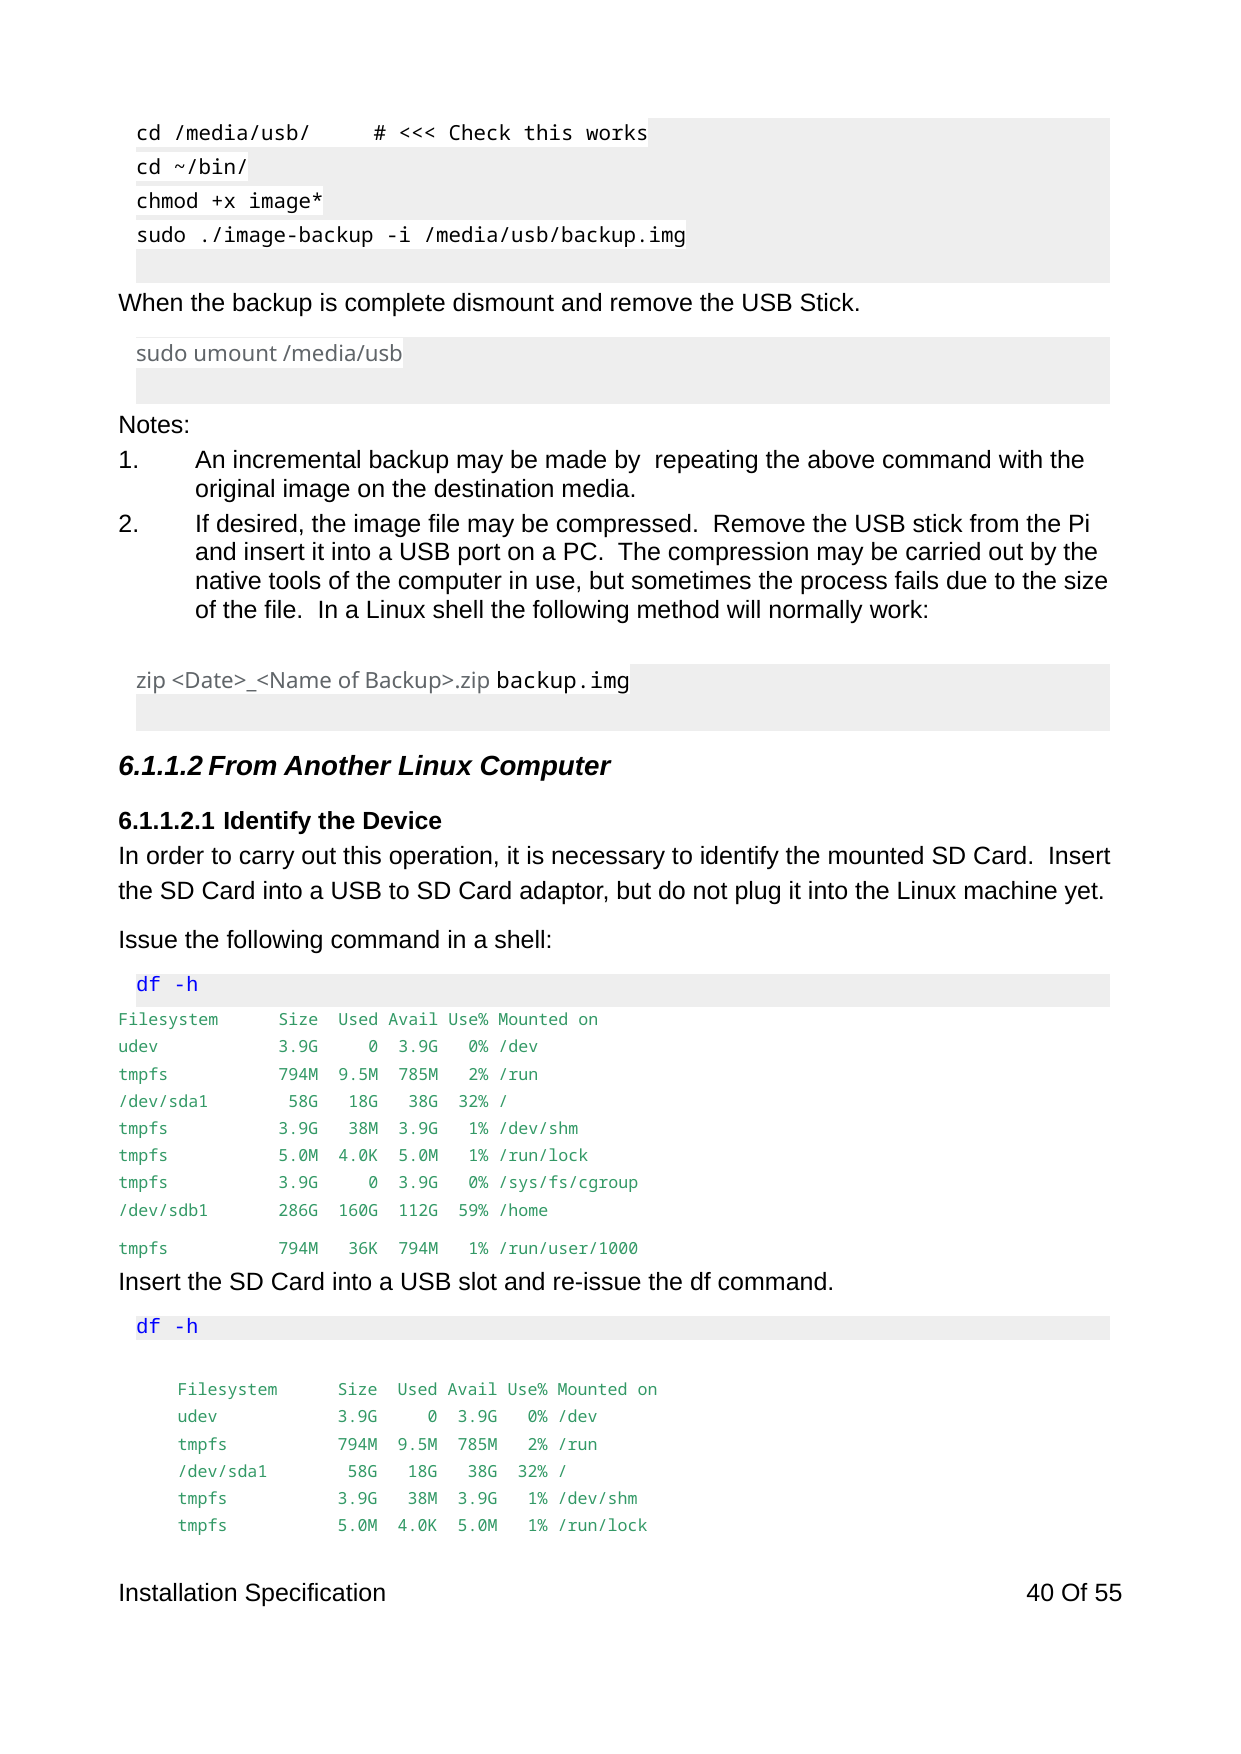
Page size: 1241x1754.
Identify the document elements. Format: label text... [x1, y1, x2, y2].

text df -h [136, 974, 1110, 997]
text cd /media/usb/ # <<< Check this works [136, 118, 1110, 147]
subtitle Identify the Device [118, 806, 1122, 835]
text zip <Date>_<Name of Backup>.zip backup.img [136, 664, 1110, 694]
text In order to carry out this operation, it is necessary to identify the mounted SD Card. Insert the SD Card into a USB to SD Card adaptor, but do not plug it into the Linux machine yet. [118, 841, 1122, 904]
text sudo ./image-backup -i /media/usb/backup.img [136, 220, 1110, 249]
text When the backup is complete dismount and remove the USB Stick. [118, 288, 1122, 317]
text Notes: [118, 410, 1122, 439]
text Filesystem Size Used Avail Use% Mounted on udev 3.9G 0 3.9G 0% /dev tmpfs 794M 9.5M 785M 2% /run /dev/sda1 58G 18G 38G 32% / tmpfs 3.9G 38M 3.9G 1% /dev/shm tmpfs 5.0M 4.0K 5.0M 1% /run/lock [177, 1345, 1110, 1536]
text chmod +x image* [136, 186, 1110, 215]
text Issue the following command in a shell: [118, 925, 1122, 953]
text 1. An incremental backup may be made by repeating the above command with the original image on the destination media. [118, 445, 1122, 503]
subtitle From Another Linux Computer [118, 749, 1122, 781]
text sudo umount /media/usb [136, 337, 1110, 368]
text df -h [136, 1316, 1110, 1340]
text 2. If desired, the image file may be compressed. Remove the USB stick from the Pi and insert it into a USB port on a PC. The compression may be carried out by the native tools of the computer in use, but sometimes the process fails due to the size of the file. In a Linux shell the following method will normally work: [118, 508, 1122, 623]
text cd ~/bin/ [136, 152, 1110, 181]
text Filesystem Size Used Avail Use% Mounted on udev 3.9G 0 3.9G 0% /dev tmpfs 794M 9.5M 785M 2% /run /dev/sda1 58G 18G 38G 32% / tmpfs 3.9G 38M 3.9G 1% /dev/shm tmpfs 5.0M 4.0K 5.0M 1% /run/lock tmpfs 3.9G 0 3.9G 0% /sys/fs/cgroup /dev/sdb1 286G 160G 112G 59% /home tmpfs 794M 36K 794M 1% /run/user/1000 Insert the SD Card into a USB slot and re-issue the df command. [118, 1008, 1122, 1296]
